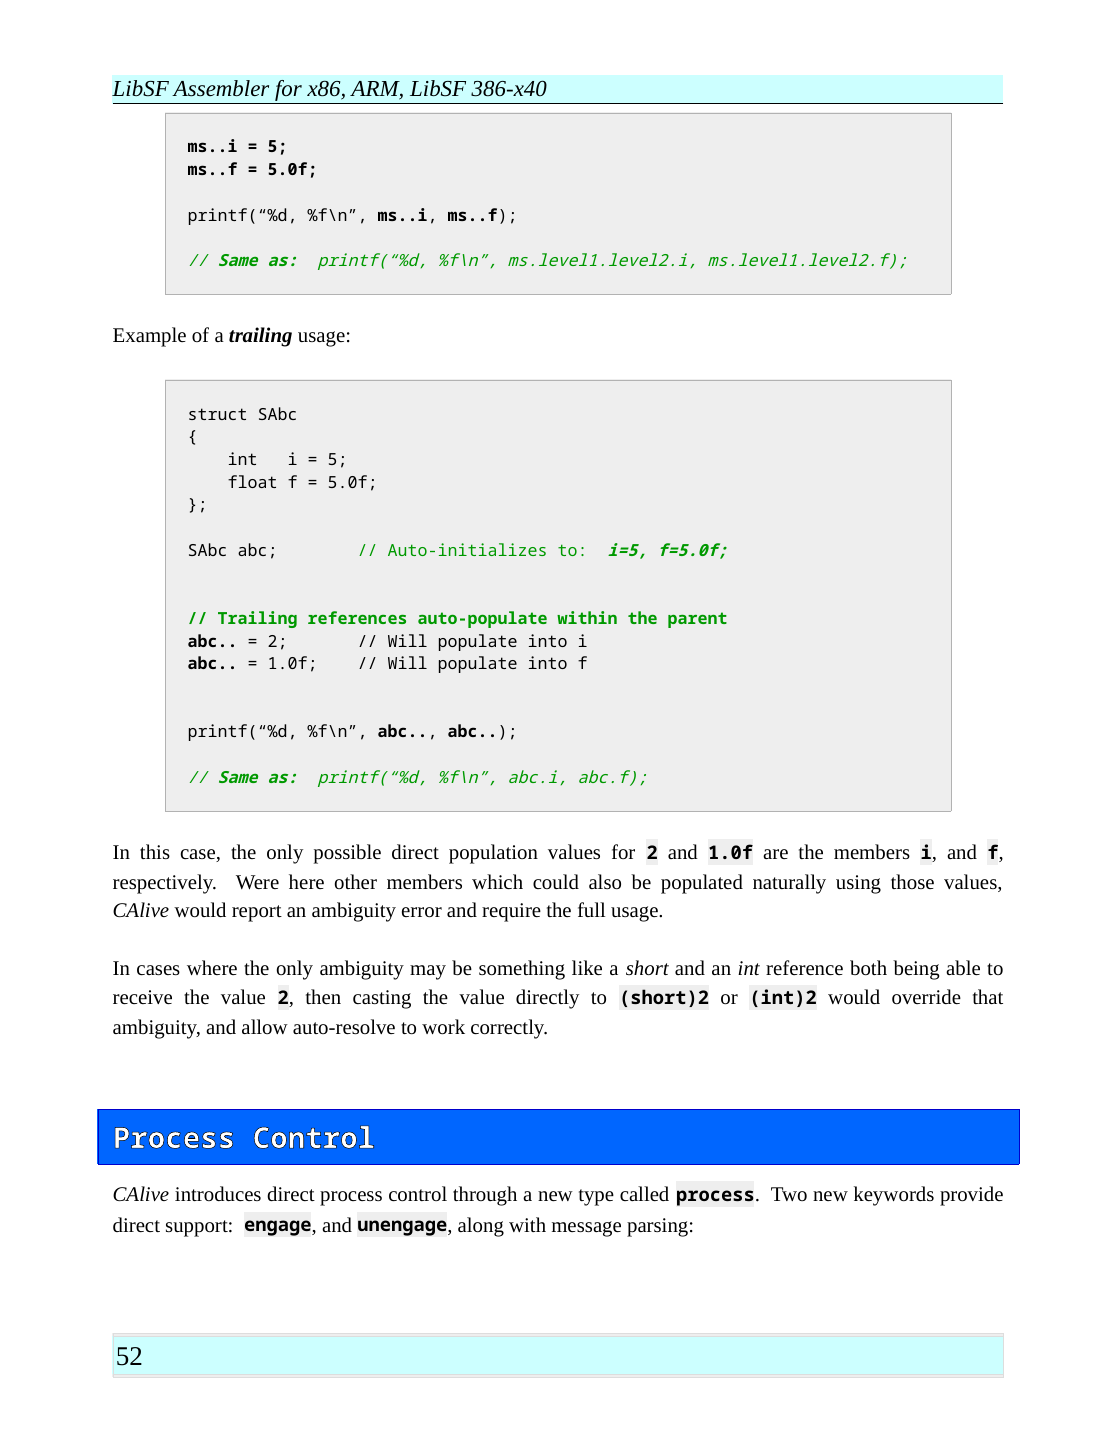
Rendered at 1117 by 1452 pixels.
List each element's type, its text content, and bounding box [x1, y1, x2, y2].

subtitle Process Control [99, 1110, 1019, 1164]
text In cases where the only ambiguity may be something like a short and an int reference both being able to receive the value 2, then casting the value directly to (short)2 or (int)2 would override that ambiguity, and allow auto-resolve to work correctly. [112, 955, 1003, 1039]
text CAlive introduces direct process control through a new type called process. Two new keywords provide direct support: engage, and unengage, along with message parsing: [112, 1181, 1003, 1237]
text struct SAbc { int i = 5; float f = 5.0f; }; SAbc abc; // Auto-initializes to: i=5, f=5.0f; // Trailing references auto-populate within the parent abc.. = 2; // Will populate into i abc.. = 1.0f; // Will populate into f printf(“%d, %f\n”, abc.., abc..); // Same as: printf(“%d, %f\n”, abc.i, abc.f); [166, 381, 951, 811]
text In this case, the only possible direct population values for 2 and 1.0f are the members i, and f, respectively. Were here other members which could also be populated naturally using those values, CAlive would report an ambiguity error and require the full usage. [112, 839, 1003, 922]
text ms..i = 5; ms..f = 5.0f; printf(“%d, %f\n”, ms..i, ms..f); // Same as: printf(“%d, %f\n”, ms.level1.level2.i, ms.level1.level2.f); [166, 114, 951, 294]
text Example of a trailing usage: [112, 322, 1003, 347]
